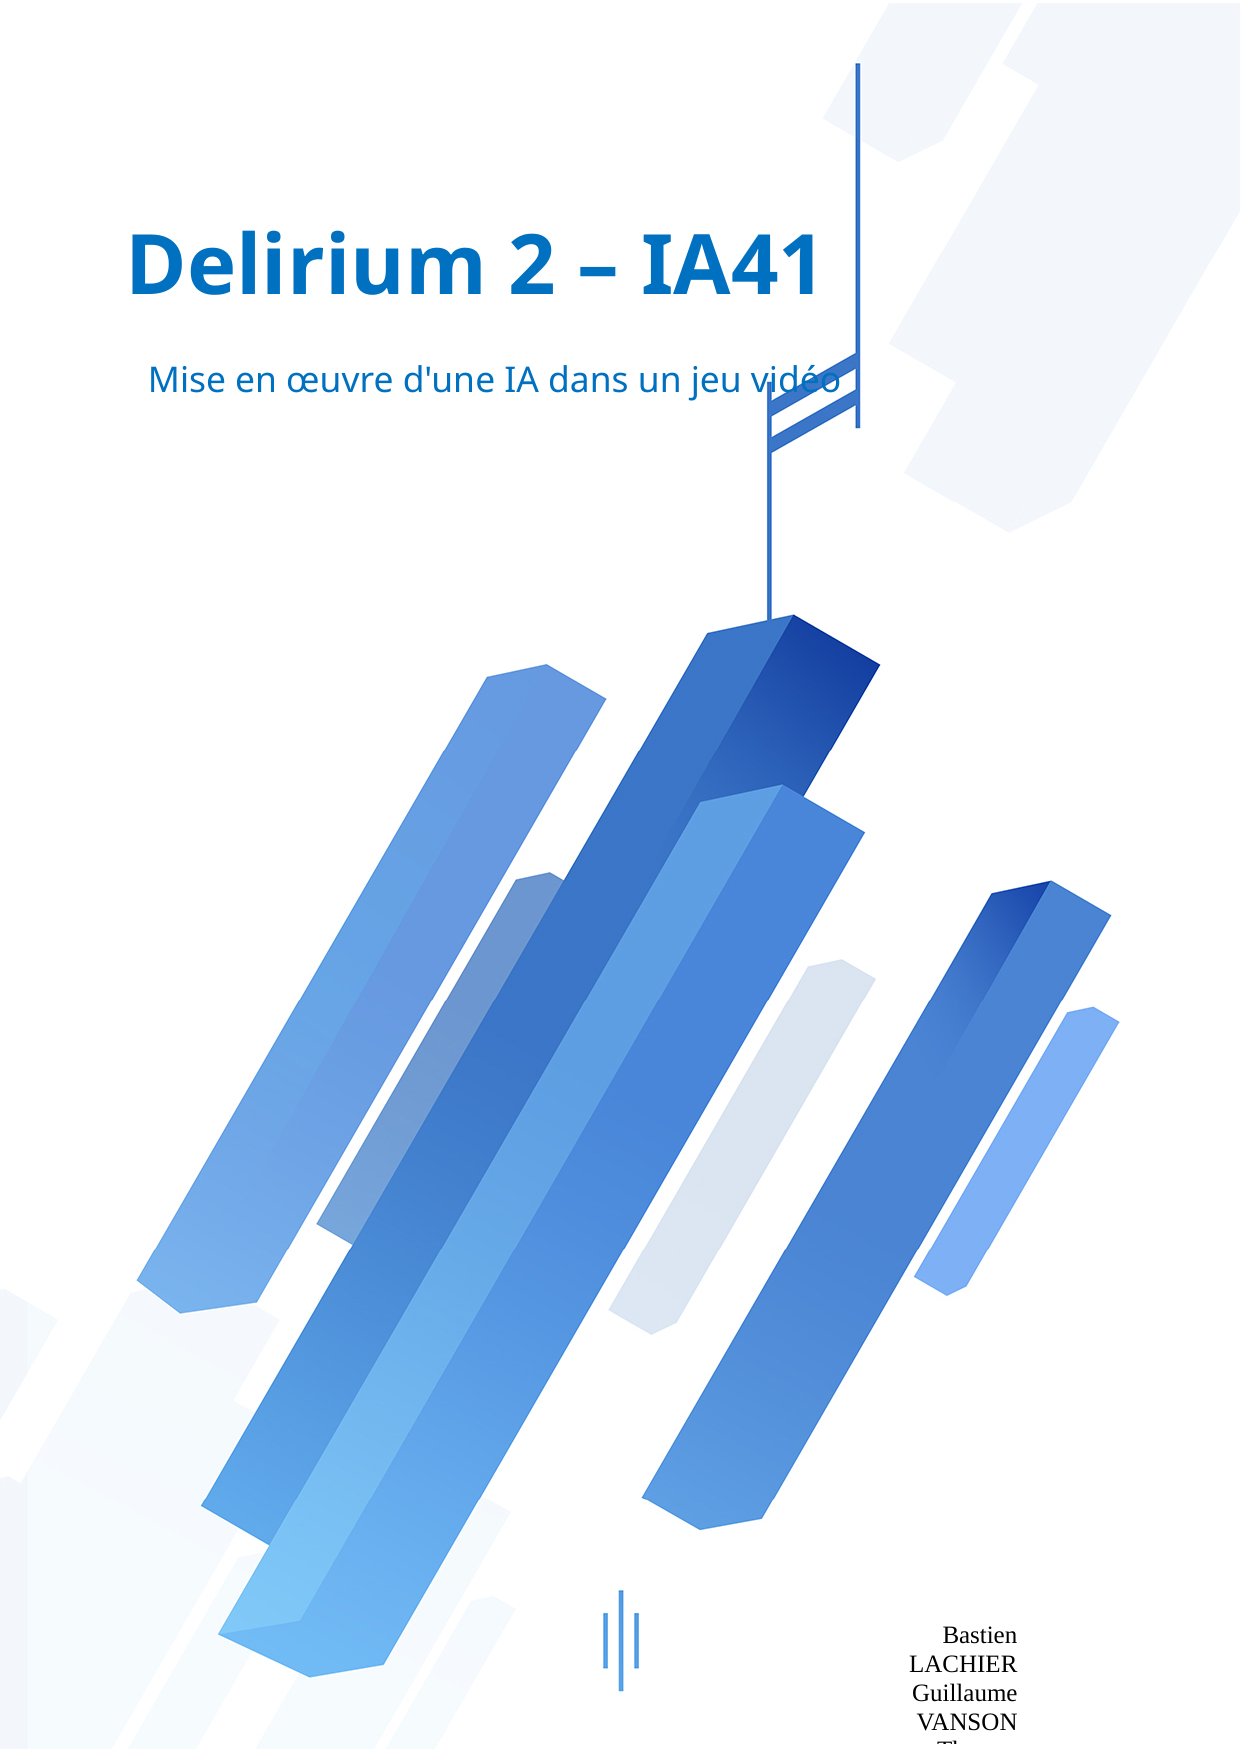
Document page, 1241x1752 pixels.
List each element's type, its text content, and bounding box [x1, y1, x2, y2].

text Guillaume VANSON [897, 1678, 1017, 1736]
table_header Mise en œuvre d'une IA dans un jeu vidéo [136, 355, 1098, 478]
text Bastien LACHIER [897, 1621, 1017, 1678]
picture [0, 3, 1241, 1749]
text Thomas WADEL [897, 1736, 1017, 1743]
